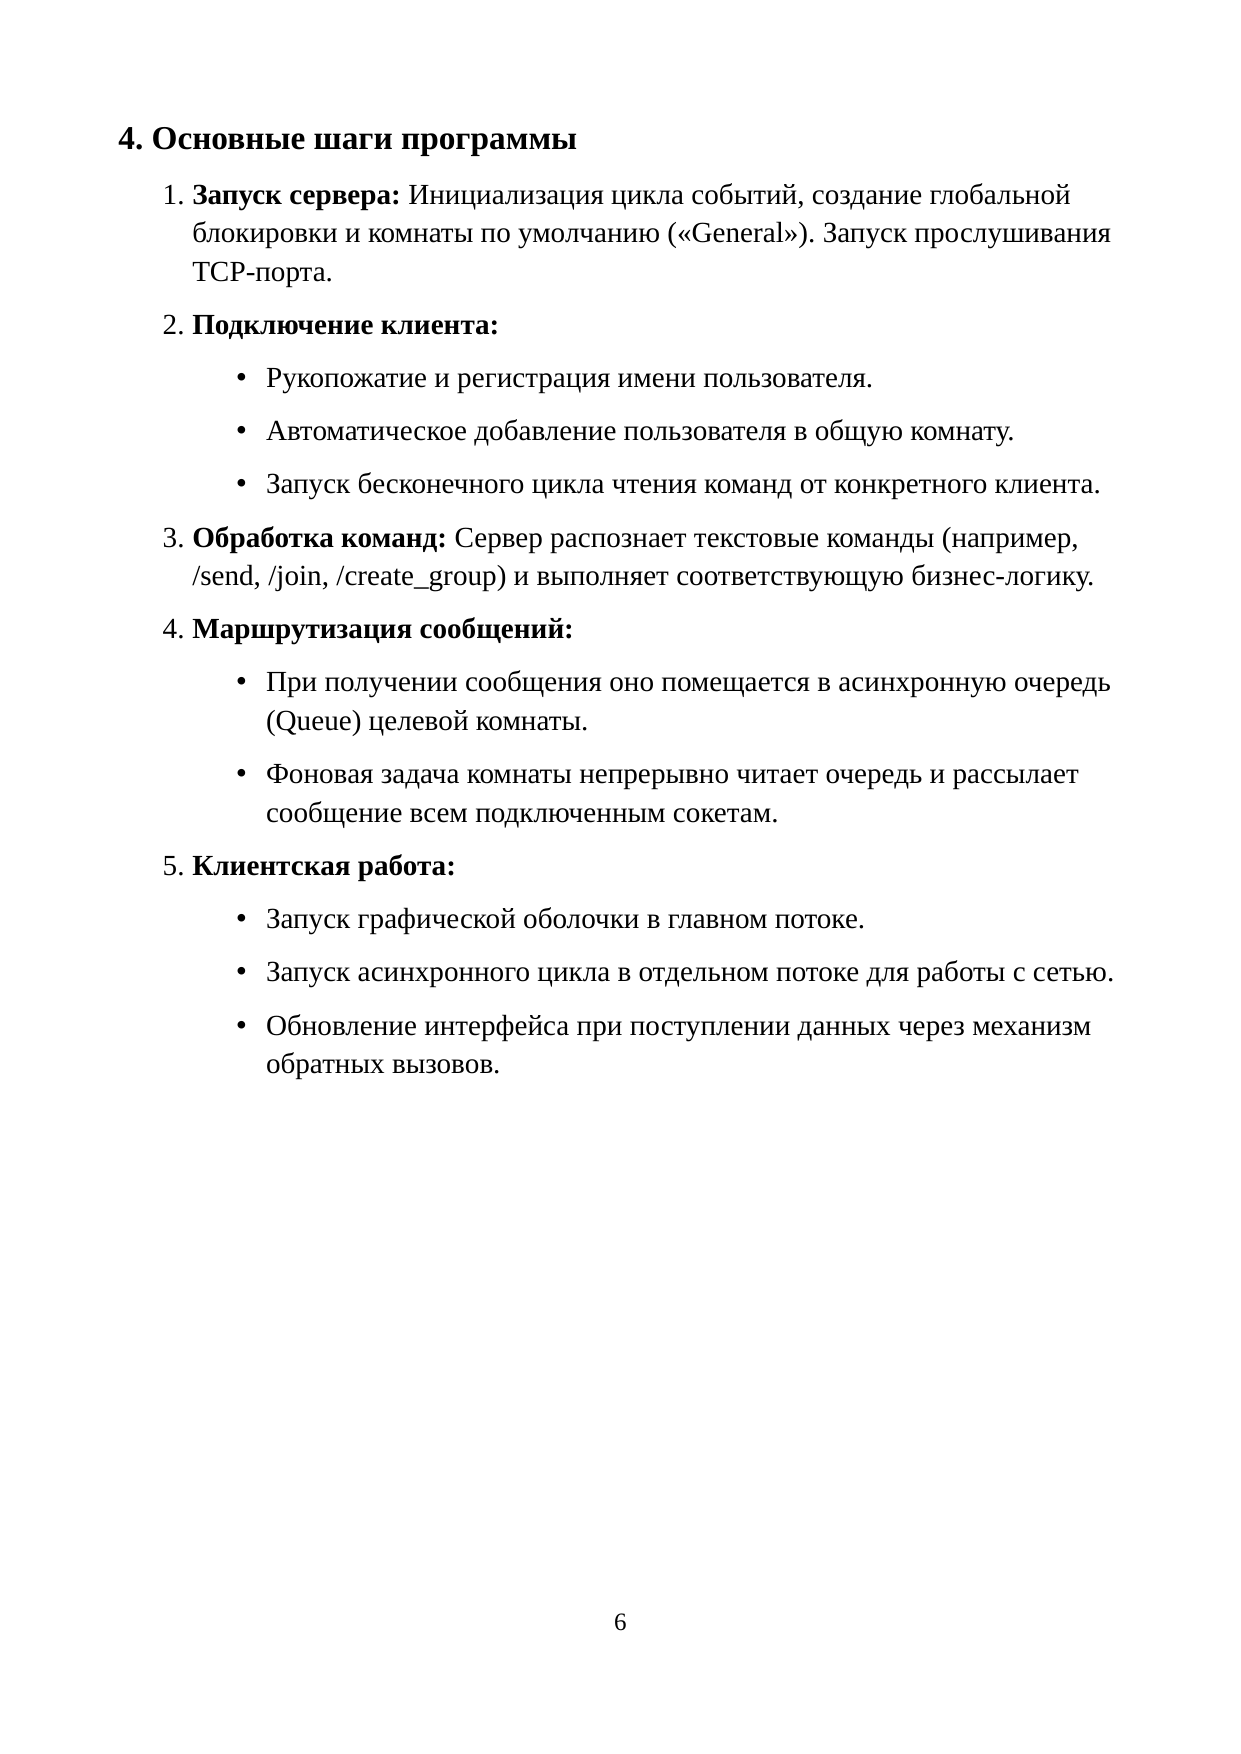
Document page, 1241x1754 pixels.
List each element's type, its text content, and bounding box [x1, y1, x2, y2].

list Маршрутизация сообщений: [162, 611, 1122, 645]
list Подключение клиента: [162, 307, 1122, 341]
list Обработка команд: Сервер распознает текстовые команды (например, /send, /join, /create_group) и выполняет соответствующую бизнес-логику. [162, 520, 1122, 592]
list Запуск бесконечного цикла чтения команд от конкретного клиента. [236, 467, 1122, 500]
subtitle 4. Основные шаги программы [118, 118, 1122, 156]
list Запуск графической оболочки в главном потоке. [236, 901, 1122, 935]
list При получении сообщения оно помещается в асинхронную очередь (Queue) целевой комнаты. [236, 664, 1122, 737]
list Клиентская работа: [162, 848, 1122, 882]
list Рукопожатие и регистрация имени пользователя. [236, 360, 1122, 394]
list Запуск асинхронного цикла в отдельном потоке для работы с сетью. [236, 954, 1122, 988]
list Автоматическое добавление пользователя в общую комнату. [236, 413, 1122, 447]
list Запуск сервера: Инициализация цикла событий, создание глобальной блокировки и комнаты по умолчанию («General»). Запуск прослушивания TCP-порта. [162, 177, 1122, 287]
list Фоновая задача комнаты непрерывно читает очередь и рассылает сообщение всем подключенным сокетам. [236, 756, 1122, 828]
list Обновление интерфейса при поступлении данных через механизм обратных вызовов. [236, 1008, 1122, 1080]
